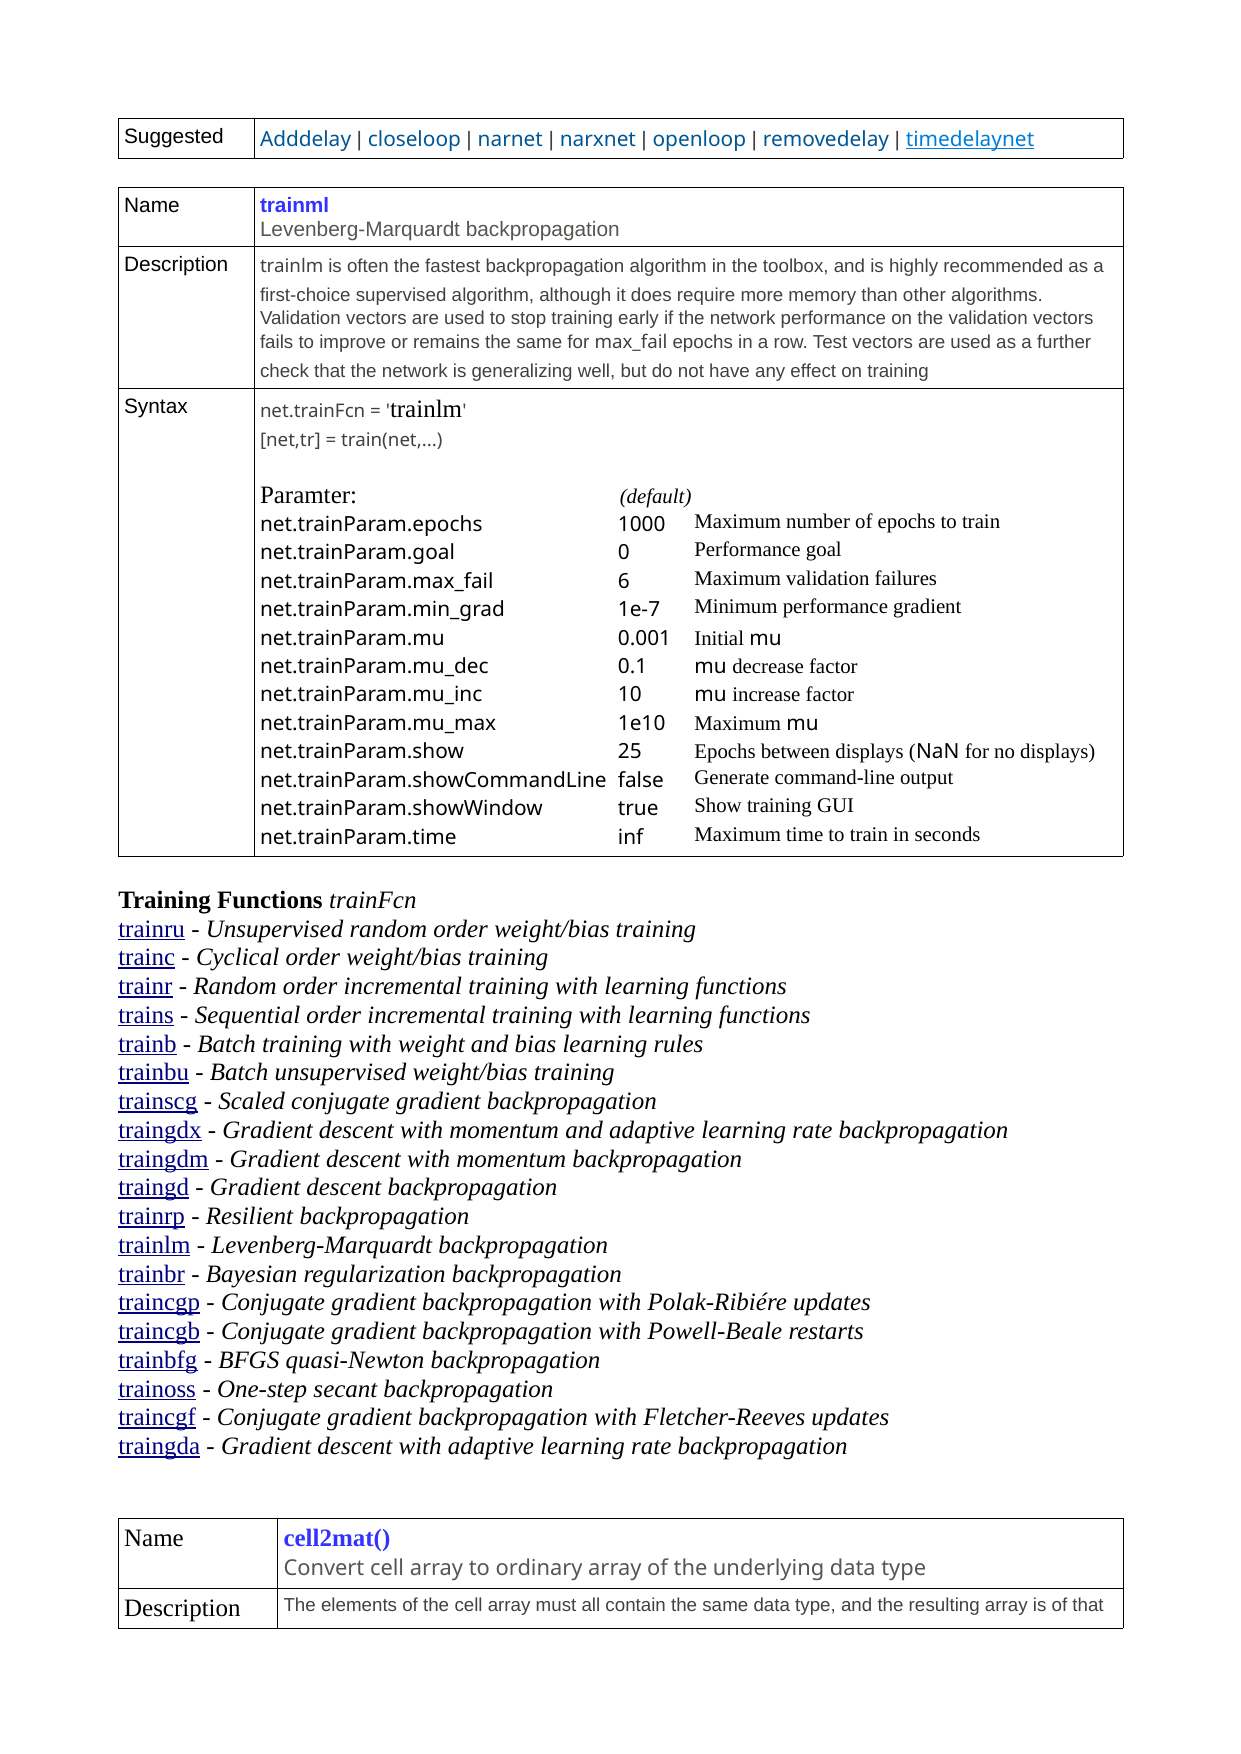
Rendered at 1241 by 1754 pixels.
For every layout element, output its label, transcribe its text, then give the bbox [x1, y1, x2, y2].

text traingdm - Gradient descent with momentum backpropagation [118, 1144, 1122, 1172]
table_cell net.trainParam.mu_dec [260, 651, 618, 679]
table_cell net.trainParam.goal [260, 538, 618, 566]
table_cell Performance goal [694, 538, 1108, 566]
text traincgf - Conjugate gradient backpropagation with Fletcher-Reeves updates [118, 1402, 1122, 1431]
text trainru - Unsupervised random order weight/bias training [118, 914, 1122, 942]
text trainlm - Levenberg-Marquardt backpropagation [118, 1230, 1122, 1259]
table_cell Maximum mu [694, 708, 1108, 736]
table_cell net.trainParam.show [260, 736, 618, 765]
table_cell net.trainParam.time [260, 822, 618, 850]
table_cell The elements of the cell array must all contain the same data type, and the resulting array is of that [278, 1589, 1123, 1628]
text trains - Sequential order incremental training with learning functions [118, 1000, 1122, 1029]
table_cell Show training GUI [694, 793, 1108, 822]
table_cell Epochs between displays (NaN for no displays) [694, 736, 1108, 765]
table_cell net.trainParam.mu_max [260, 708, 618, 736]
text trainoss - One-step secant backpropagation [118, 1374, 1122, 1402]
table_header net.trainParam.epochs [260, 509, 618, 537]
text traingd - Gradient descent backpropagation [118, 1172, 1122, 1201]
table_cell Generate command-line output [694, 765, 1108, 793]
table_header Maximum number of epochs to train [694, 509, 1108, 537]
table_cell trainlm is often the fastest backpropagation algorithm in the toolbox, and is highly recommended as a first-choice supervised algorithm, although it does require more memory than other algorithms. Validation vectors are used to stop training early if the network performance on the validation vectors fails to improve or remains the same for max_fail epochs in a row. Test vectors are used as a further check that the network is generalizing well, but do not have any effect on training [255, 247, 1123, 388]
table_cell 0 [618, 538, 694, 566]
table_cell Maximum validation failures [694, 566, 1108, 594]
table_cell net.trainParam.max_fail [260, 566, 618, 594]
table_cell Maximum time to train in seconds [694, 822, 1108, 850]
text trainrp - Resilient backpropagation [118, 1201, 1122, 1230]
table_cell Description [119, 247, 254, 388]
table_cell net.trainParam.showCommandLine [260, 765, 618, 793]
table_header Name [119, 188, 254, 246]
table_cell 25 [618, 736, 694, 765]
text trainbr - Bayesian regularization backpropagation [118, 1259, 1122, 1287]
table_cell 10 [618, 680, 694, 708]
text trainbfg - BFGS quasi-Newton backpropagation [118, 1345, 1122, 1374]
table_cell 0.001 [618, 623, 694, 651]
table_cell net.trainParam.mu_inc [260, 680, 618, 708]
table_header Name [119, 1519, 277, 1587]
table_cell Initial mu [694, 623, 1108, 651]
table_cell net.trainFcn = 'trainlm' [net,tr] = train(net,...) Paramter: (default) [255, 389, 1123, 856]
table_cell mu decrease factor [694, 651, 1108, 679]
table_cell false [618, 765, 694, 793]
table_cell mu increase factor [694, 680, 1108, 708]
table_cell net.trainParam.showWindow [260, 793, 618, 822]
text Training Functions trainFcn [118, 885, 1122, 914]
table_header 1000 [618, 509, 694, 537]
text traingdx - Gradient descent with momentum and adaptive learning rate backpropagation [118, 1115, 1122, 1144]
table_header cell2mat() Convert cell array to ordinary array of the underlying data type [278, 1519, 1123, 1587]
text trainr - Random order incremental training with learning functions [118, 971, 1122, 1000]
text trainscg - Scaled conjugate gradient backpropagation [118, 1086, 1122, 1115]
table_cell Description [119, 1589, 277, 1628]
table_cell inf [618, 822, 694, 850]
text traincgb - Conjugate gradient backpropagation with Powell-Beale restarts [118, 1316, 1122, 1345]
table_cell net.trainParam.min_grad [260, 594, 618, 623]
table_cell net.trainParam.mu [260, 623, 618, 651]
table_header trainml Levenberg-Marquardt backpropagation [255, 188, 1123, 246]
text trainc - Cyclical order weight/bias training [118, 942, 1122, 971]
table_cell Suggested [119, 119, 254, 158]
text traincgp - Conjugate gradient backpropagation with Polak-Ribiére updates [118, 1287, 1122, 1316]
table_cell Minimum performance gradient [694, 594, 1108, 623]
table_cell true [618, 793, 694, 822]
text traingda - Gradient descent with adaptive learning rate backpropagation [118, 1431, 1122, 1460]
text trainbu - Batch unsupervised weight/bias training [118, 1057, 1122, 1086]
table_cell 6 [618, 566, 694, 594]
table_cell 1e-7 [618, 594, 694, 623]
table_cell 1e10 [618, 708, 694, 736]
table_cell 0.1 [618, 651, 694, 679]
table_cell Syntax [119, 389, 254, 856]
text trainb - Batch training with weight and bias learning rules [118, 1029, 1122, 1057]
table_cell Adddelay | closeloop | narnet | narxnet | openloop | removedelay | timedelaynet [255, 119, 1123, 158]
